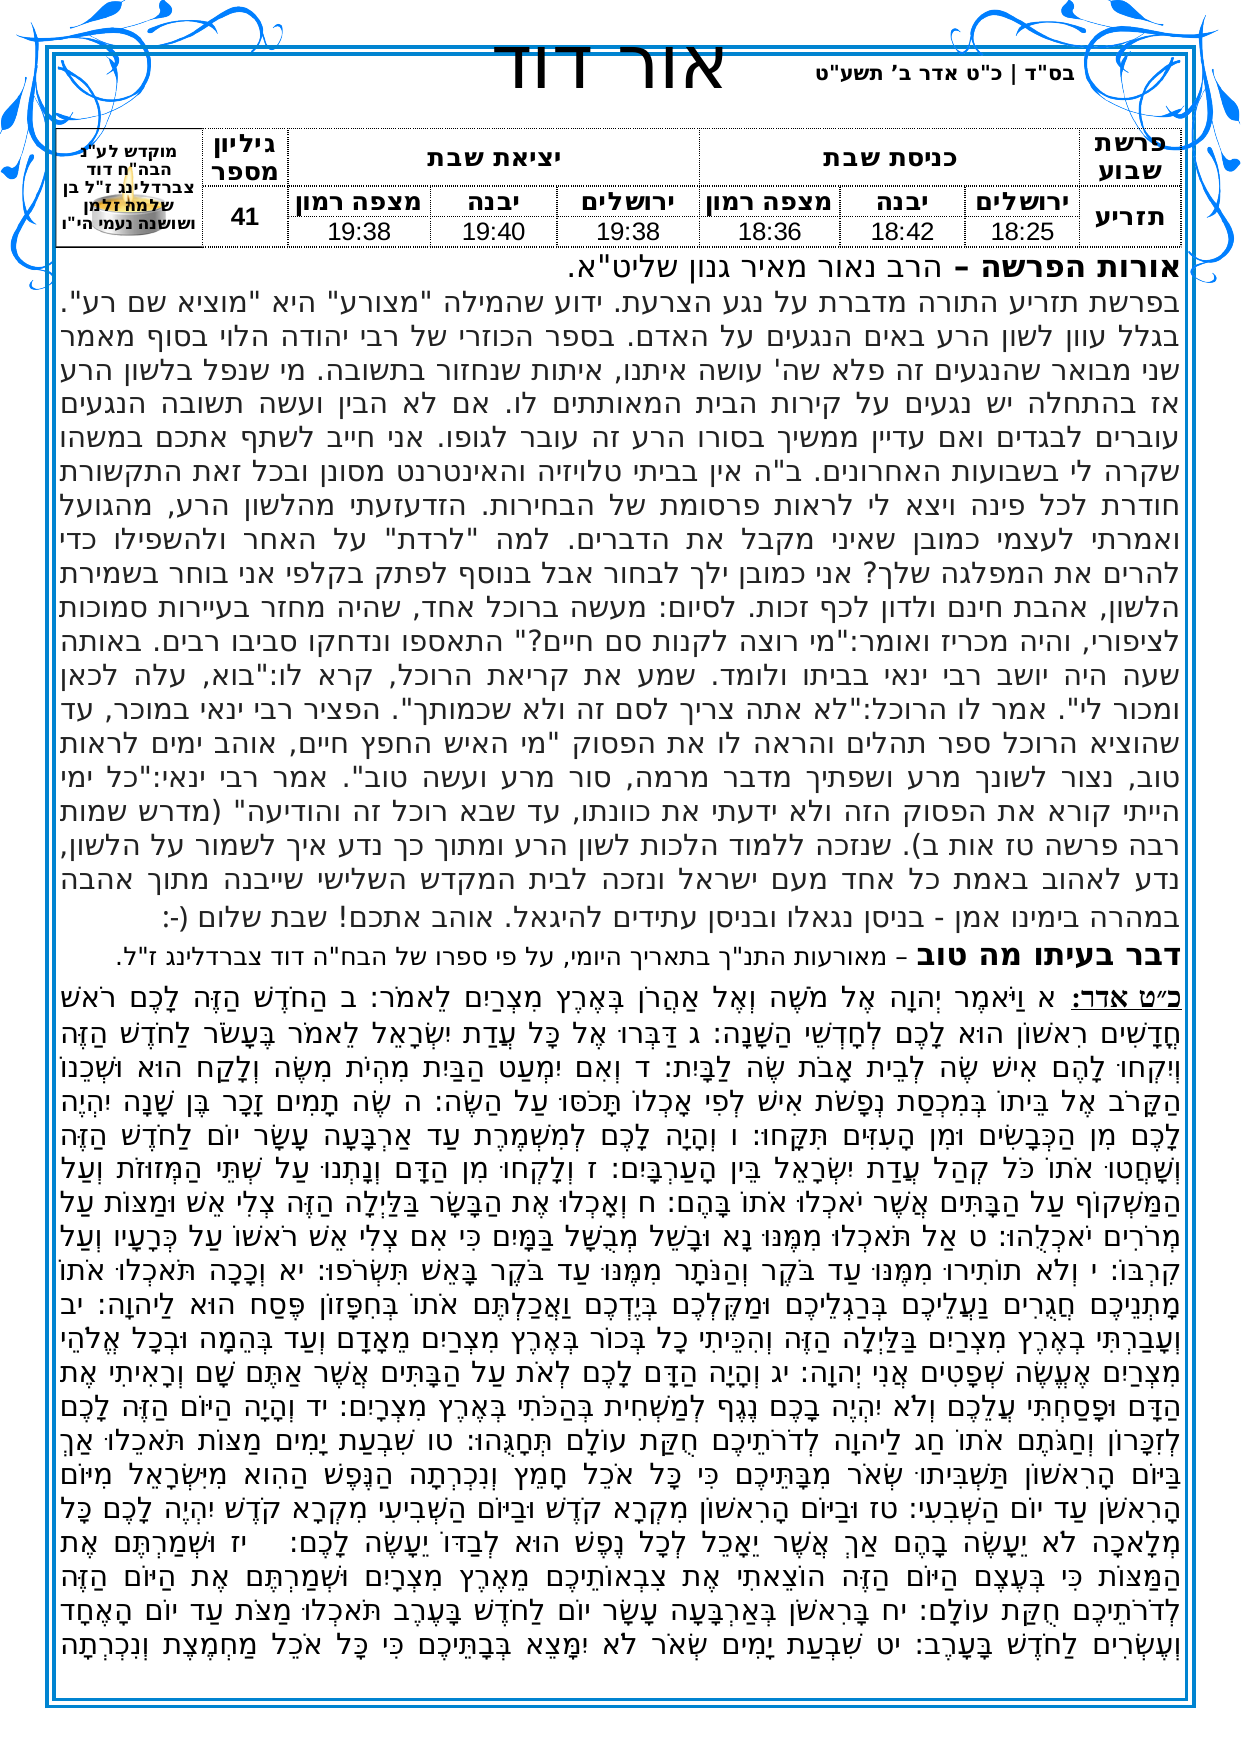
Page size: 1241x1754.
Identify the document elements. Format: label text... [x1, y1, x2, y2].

picture [0, 0, 283, 290]
picture [56, 56, 283, 290]
picture [950, 0, 1241, 283]
text דבר בעיתו מה טוב – מאורעות התנ"ך בתאריך היומי, על פי ספרו של הבח"ה דוד צברדלינג ז"ל. [59, 936, 1182, 972]
text אורות הפרשה – הרב נאור מאיר גנון שליט"א. [283, 119, 1182, 285]
picture [49, 49, 283, 290]
list כ״ט אדר: א וַיֹּאמֶר יְהוָה אֶל מֹשֶׁה וְאֶל אַהֲרֹן בְּאֶרֶץ מִצְרַיִם לֵאמֹר: ב הַחֹדֶשׁ הַזֶּה לָכֶם רֹאשׁ חֳדָשִׁים רִאשׁוֹן הוּא לָכֶם לְחָדְשֵׁי הַשָּׁנָה: ג דַּבְּרוּ אֶל כָּל עֲדַת יִשְׂרָאֵל לֵאמֹר בֶּעָשֹׂר לַחֹדֶשׁ הַזֶּה וְיִקְחוּ לָהֶם אִישׁ שֶׂה לְבֵית אָבֹת שֶׂה לַבָּיִת: ד וְאִם יִמְעַט הַבַּיִת מִהְיֹת מִשֶּׂה וְלָקַח הוּא וּשְׁכֵנוֹ הַקָּרֹב אֶל בֵּיתוֹ בְּמִכְסַת נְפָשֹׁת אִישׁ לְפִי אָכְלוֹ תָּכֹסּוּ עַל הַשֶּׂה: ה שֶׂה תָמִים זָכָר בֶּן שָׁנָה יִהְיֶה לָכֶם מִן הַכְּבָשִׂים וּמִן הָעִזִּים תִּקָּחוּ: ו וְהָיָה לָכֶם לְמִשְׁמֶרֶת עַד אַרְבָּעָה עָשָׂר יוֹם לַחֹדֶשׁ הַזֶּה וְשָׁחֲטוּ אֹתוֹ כֹּל קְהַל עֲדַת יִשְׂרָאֵל בֵּין הָעַרְבָּיִם: ז וְלָקְחוּ מִן הַדָּם וְנָתְנוּ עַל שְׁתֵּי הַמְּזוּזֹת וְעַל הַמַּשְׁקוֹף עַל הַבָּתִּים אֲשֶׁר יֹאכְלוּ אֹתוֹ בָּהֶם: ח וְאָכְלוּ אֶת הַבָּשָׂר בַּלַּיְלָה הַזֶּה צְלִי אֵשׁ וּמַצּוֹת עַל מְרֹרִים יֹאכְלֻהוּ: ט אַל תֹּאכְלוּ מִמֶּנּוּ נָא וּבָשֵׁל מְבֻשָּׁל בַּמָּיִם כִּי אִם צְלִי אֵשׁ רֹאשׁוֹ עַל כְּרָעָיו וְעַל קִרְבּוֹ: י וְלֹא תוֹתִירוּ מִמֶּנּוּ עַד בֹּקֶר וְהַנֹּתָר מִמֶּנּוּ עַד בֹּקֶר בָּאֵשׁ תִּשְׂרֹפוּ: יא וְכָכָה תֹּאכְלוּ אֹתוֹ מָתְנֵיכֶם חֲגֻרִים נַעֲלֵיכֶם בְּרַגְלֵיכֶם וּמַקֶּלְכֶם בְּיֶדְכֶם וַאֲכַלְתֶּם אֹתוֹ בְּחִפָּזוֹן פֶּסַח הוּא לַיהוָה: יב וְעָבַרְתִּי בְאֶרֶץ מִצְרַיִם בַּלַּיְלָה הַזֶּה וְהִכֵּיתִי כָל בְּכוֹר בְּאֶרֶץ מִצְרַיִם מֵאָדָם וְעַד בְּהֵמָה וּבְכָל אֱלֹהֵי מִצְרַיִם אֶעֱשֶׂה שְׁפָטִים אֲנִי יְהוָה: יג וְהָיָה הַדָּם לָכֶם לְאֹת עַל הַבָּתִּים אֲשֶׁר אַתֶּם שָׁם וְרָאִיתִי אֶת הַדָּם וּפָסַחְתִּי עֲלֵכֶם וְלֹא יִהְיֶה בָכֶם נֶגֶף לְמַשְׁחִית בְּהַכֹּתִי בְּאֶרֶץ מִצְרָיִם: יד וְהָיָה הַיּוֹם הַזֶּה לָכֶם לְזִכָּרוֹן וְחַגֹּתֶם אֹתוֹ חַג לַיהוָה לְדֹרֹתֵיכֶם חֻקַּת עוֹלָם תְּחָגֻּהוּ: טו שִׁבְעַת יָמִים מַצּוֹת תֹּאכֵלוּ אַךְ בַּיּוֹם הָרִאשׁוֹן תַּשְׁבִּיתוּ שְּׂאֹר מִבָּתֵּיכֶם כִּי כָּל אֹכֵל חָמֵץ וְנִכְרְתָה הַנֶּפֶשׁ הַהִוא מִיִּשְׂרָאֵל מִיּוֹם הָרִאשֹׁן עַד יוֹם הַשְּׁבִעִי: טז וּבַיּוֹם הָרִאשׁוֹן מִקְרָא קֹדֶשׁ וּבַיּוֹם הַשְּׁבִיעִי מִקְרָא קֹדֶשׁ יִהְיֶה לָכֶם כָּל מְלָאכָה לֹא יֵעָשֶׂה בָהֶם אַךְ אֲשֶׁר יֵאָכֵל לְכָל נֶפֶשׁ הוּא לְבַדּוֹ יֵעָשֶׂה לָכֶם: יז וּשְׁמַרְתֶּם אֶת הַמַּצּוֹת כִּי בְּעֶצֶם הַיּוֹם הַזֶּה הוֹצֵאתִי אֶת צִבְאוֹתֵיכֶם מֵאֶרֶץ מִצְרָיִם וּשְׁמַרְתֶּם אֶת הַיּוֹם הַזֶּה לְדֹרֹתֵיכֶם חֻקַּת עוֹלָם: יח בָּרִאשֹׁן בְּאַרְבָּעָה עָשָׂר יוֹם לַחֹדֶשׁ בָּעֶרֶב תֹּאכְלוּ מַצֹּת עַד יוֹם הָאֶחָד וְעֶשְׂרִים לַחֹדֶשׁ בָּעָרֶב: יט שִׁבְעַת יָמִים שְׂאֹר לֹא יִמָּצֵא בְּבָתֵּיכֶם כִּי כָּל אֹכֵל מַחְמֶצֶת וְנִכְרְתָה [59, 972, 1182, 1661]
text בפרשת תזריע התורה מדברת על נגע הצרעת. ידוע שהמילה "מצורע" היא "מוציא שם רע".בגלל עוון לשון הרע באים הנגעים על האדם. בספר הכוזרי של רבי יהודה הלוי בסוף מאמר שני מבואר שהנגעים זה פלא שה' עושה איתנו, איתות שנחזור בתשובה. מי שנפל בלשון הרע אז בהתחלה יש נגעים על קירות הבית המאותתים לו. אם לא הבין ועשה תשובה הנגעים עוברים לבגדים ואם עדיין ממשיך בסורו הרע זה עובר לגופו. אני חייב לשתף אתכם במשהו שקרה לי בשבועות האחרונים. ב"ה אין בביתי טלויזיה והאינטרנט מסונן ובכל זאת התקשורת חודרת לכל פינה ויצא לי לראות פרסומת של הבחירות. הזדעזעתי מהלשון הרע, מהגועל ואמרתי לעצמי כמובן שאיני מקבל את הדברים. למה "לרדת" על האחר ולהשפילו כדי להרים את המפלגה שלך? אני כמובן ילך לבחור אבל בנוסף לפתק בקלפי אני בוחר בשמירת הלשון, אהבת חינם ולדון לכף זכות. לסיום: מעשה ברוכל אחד, שהיה מחזר בעיירות סמוכות לציפורי, והיה מכריז ואומר:"מי רוצה לקנות סם חיים?" התאספו ונדחקו סביבו רבים. באותה שעה היה יושב רבי ינאי בביתו ולומד. שמע את קריאת הרוכל, קרא לו:"בוא, עלה לכאן ומכור לי". אמר לו הרוכל:"לא אתה צריך לסם זה ולא שכמותך". הפציר רבי ינאי במוכר, עד שהוציא הרוכל ספר תהלים והראה לו את הפסוק "מי האיש החפץ חיים, אוהב ימים לראות טוב, נצור לשונך מרע ושפתיך מדבר מרמה, סור מרע ועשה טוב". אמר רבי ינאי:"כל ימי הייתי קורא את הפסוק הזה ולא ידעתי את כוונתו, עד שבא רוכל זה והודיעה" (מדרש שמות רבה פרשה טז אות ב). שנזכה ללמוד הלכות לשון הרע ומתוך כך נדע איך לשמור על הלשון,נדע לאהוב באמת כל אחד מעם ישראל ונזכה לבית המקדש השלישי שייבנה מתוך אהבה במהרה בימינו אמן - בניסן נגאלו ובניסן עתידים להיגאל. אוהב אתכם! שבת שלום ‎:-)‎ [59, 285, 1182, 936]
